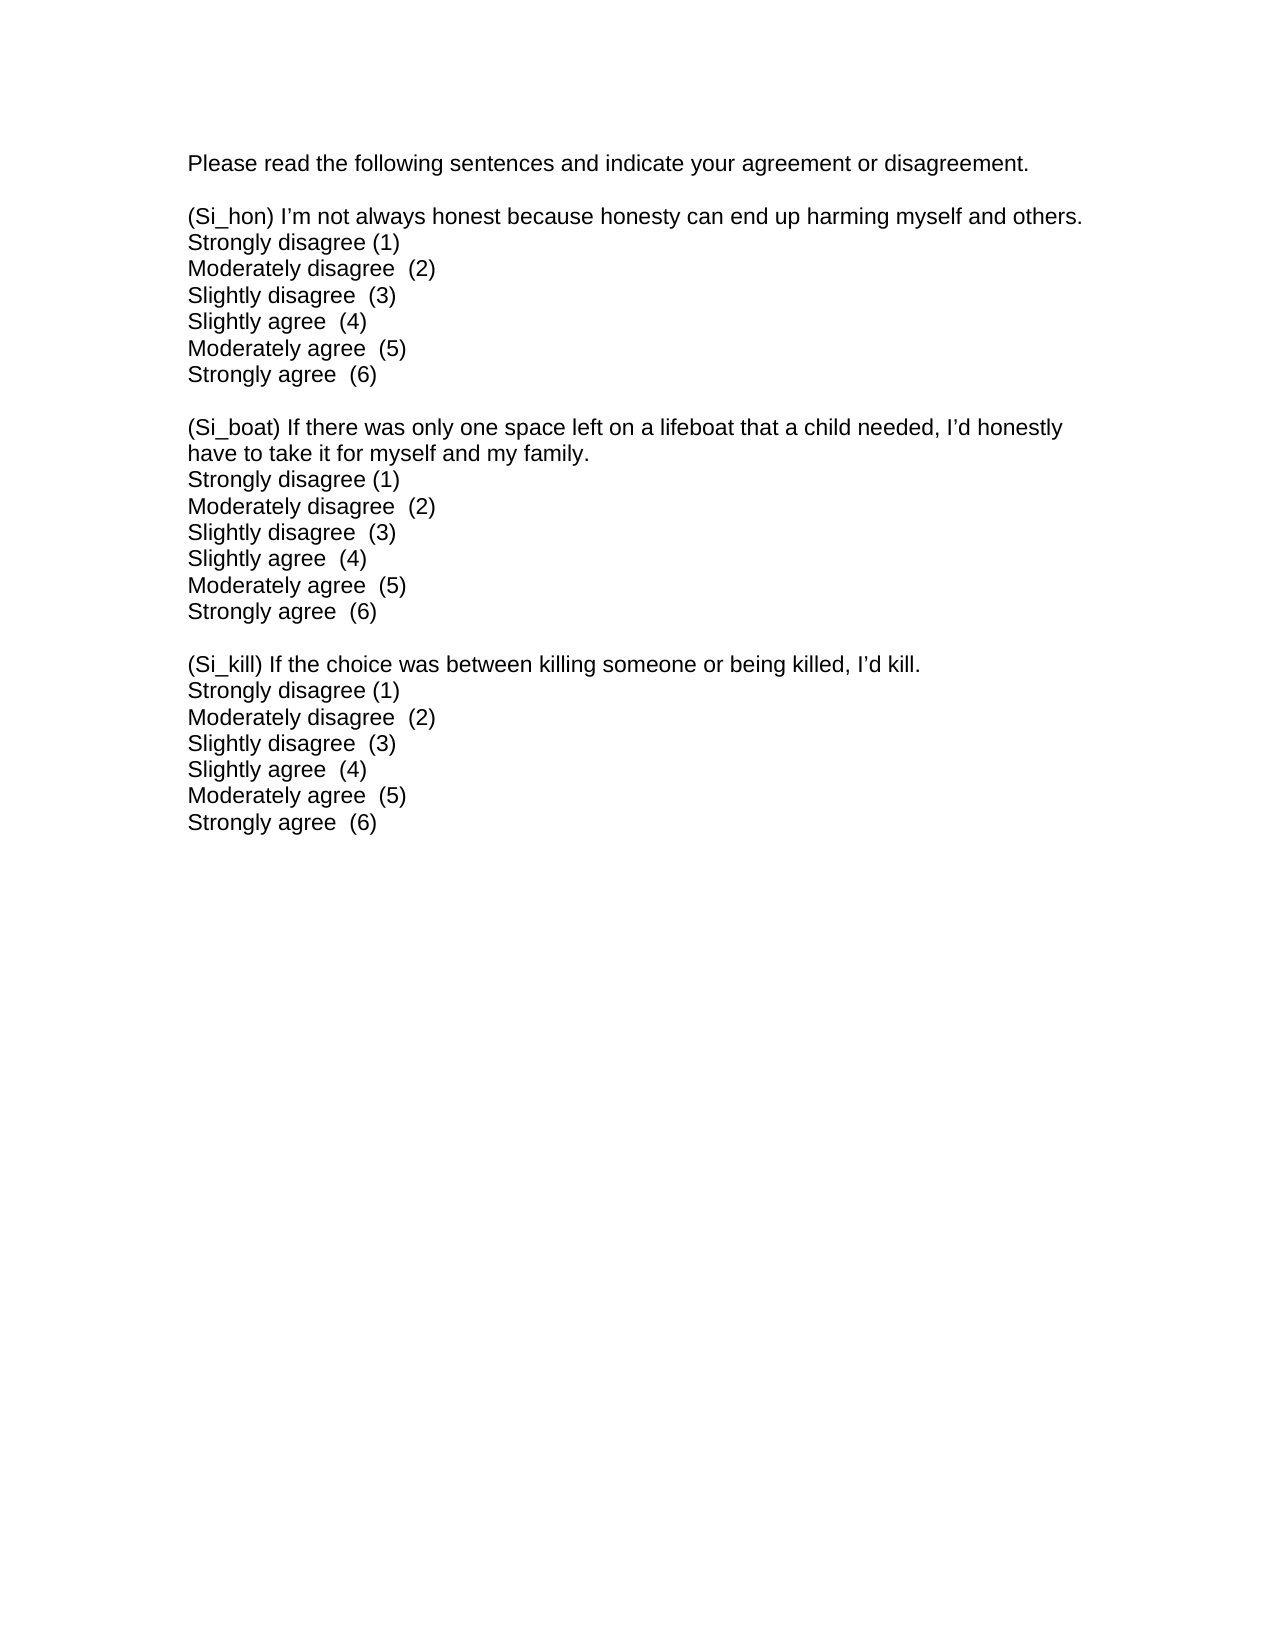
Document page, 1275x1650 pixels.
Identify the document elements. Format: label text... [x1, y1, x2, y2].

text Slightly disagree (3) [187, 282, 1087, 308]
text (Si_kill) If the choice was between killing someone or being killed, I’d kill. [187, 651, 1087, 677]
text Moderately agree (5) [187, 334, 1087, 361]
text (Si_boat) If there was only one space left on a lifeboat that a child needed, I’d honestly have to take it for myself and my family. [187, 413, 1087, 466]
text Moderately agree (5) [187, 782, 1087, 809]
text Moderately disagree (2) [187, 255, 1087, 282]
text Strongly disagree (1) [187, 466, 1087, 493]
text Slightly disagree (3) [187, 519, 1087, 545]
text Moderately disagree (2) [187, 703, 1087, 730]
text Strongly disagree (1) [187, 229, 1087, 255]
text (Si_hon) I’m not always honest because honesty can end up harming myself and others. [187, 203, 1087, 229]
text Please read the following sentences and indicate your agreement or disagreement. [187, 150, 1087, 176]
text Strongly agree (6) [187, 598, 1087, 624]
text Slightly disagree (3) [187, 730, 1087, 756]
text Strongly agree (6) [187, 809, 1087, 835]
text Slightly agree (4) [187, 756, 1087, 782]
text Strongly disagree (1) [187, 677, 1087, 703]
text Moderately agree (5) [187, 572, 1087, 598]
text Moderately disagree (2) [187, 493, 1087, 519]
text Slightly agree (4) [187, 308, 1087, 334]
text Slightly agree (4) [187, 545, 1087, 572]
text Strongly agree (6) [187, 361, 1087, 387]
